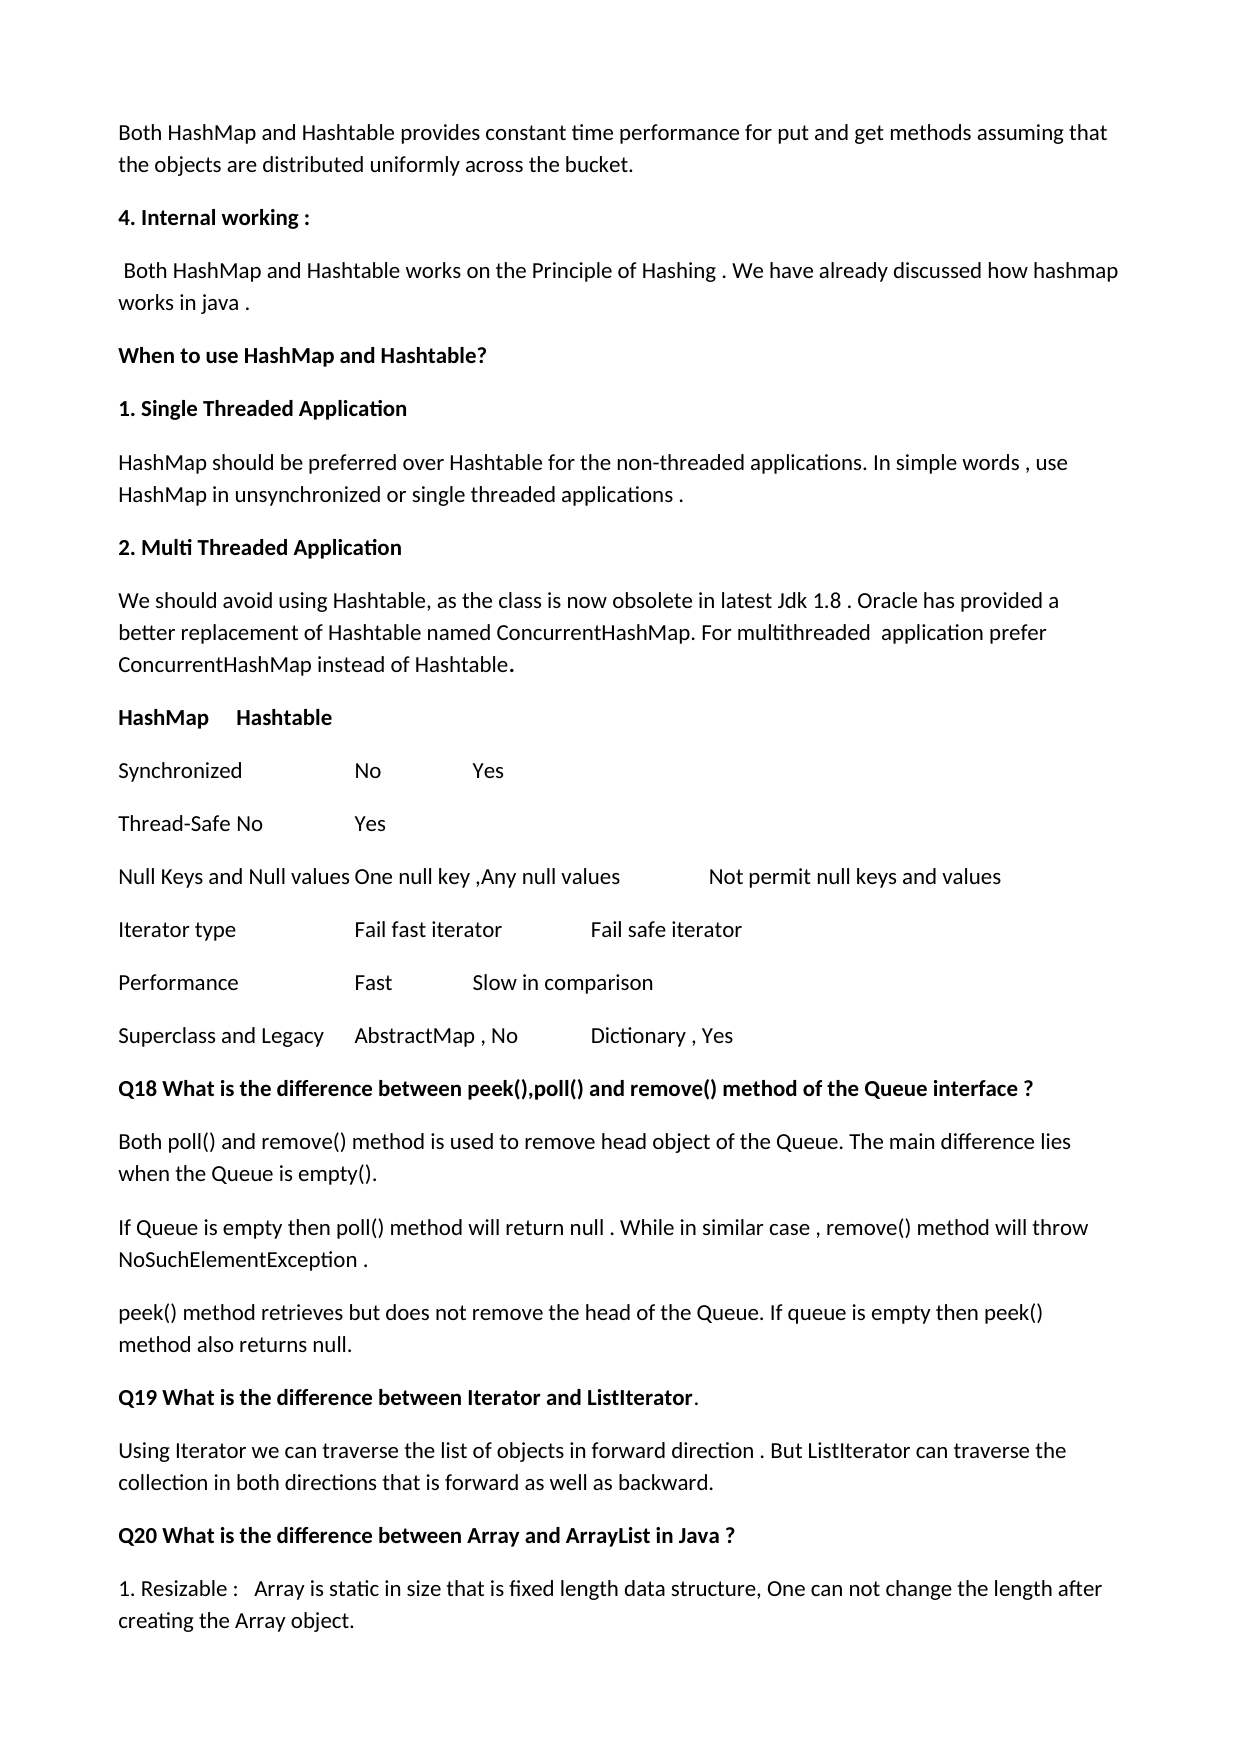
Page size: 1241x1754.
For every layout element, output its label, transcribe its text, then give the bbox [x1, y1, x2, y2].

text When to use HashMap and Hashtable? [118, 342, 1122, 369]
text If Queue is empty then poll() method will return null . While in similar case , remove() method will throw NoSuchElementException . [118, 1213, 1122, 1273]
text Both poll() and remove() method is used to remove head object of the Queue. The main difference lies when the Queue is empty(). [118, 1127, 1122, 1188]
text peek() method retrieves but does not remove the head of the Queue. If queue is empty then peek() method also returns null. [118, 1298, 1122, 1358]
text Both HashMap and Hashtable provides constant time performance for put and get methods assuming that the objects are distributed uniformly across the bucket. [118, 118, 1122, 178]
text 1. Single Threaded Application [118, 394, 1122, 423]
text Superclass and Legacy AbstractMap , No Dictionary , Yes [118, 1021, 1122, 1049]
text Thread-Safe No Yes [118, 809, 1122, 837]
text HashMap Hashtable [118, 703, 1122, 731]
text HashMap should be preferred over Hashtable for the non-threaded applications. In simple words , use HashMap in unsynchronized or single threaded applications . [118, 448, 1122, 508]
text Iterator type Fail fast iterator Fail safe iterator [118, 915, 1122, 943]
text Synchronized No Yes [118, 756, 1122, 784]
text Using Iterator we can traverse the list of objects in forward direction . But ListIterator can traverse the collection in both directions that is forward as well as backward. [118, 1436, 1122, 1496]
text 2. Multi Threaded Application [118, 533, 1122, 561]
text 4. Internal working : [118, 203, 1122, 231]
text Both HashMap and Hashtable works on the Principle of Hashing . We have already discussed how hashmap works in java . [118, 256, 1122, 317]
text 1. Resizable : Array is static in size that is fixed length data structure, One can not change the length after creating the Array object. [118, 1574, 1122, 1634]
text Null Keys and Null values One null key ,Any null values Not permit null keys and values [118, 862, 1122, 890]
text Performance Fast Slow in comparison [118, 968, 1122, 996]
text Q19 What is the difference between Iterator and ListIterator. [118, 1383, 1122, 1411]
text Q20 What is the difference between Array and ArrayList in Java ? [118, 1521, 1122, 1549]
text Q18 What is the difference between peek(),poll() and remove() method of the Queue interface ? [118, 1074, 1122, 1102]
text We should avoid using Hashtable, as the class is now obsolete in latest Jdk 1.8 . Oracle has provided a better replacement of Hashtable named ConcurrentHashMap. For multithreaded application prefer ConcurrentHashMap instead of Hashtable. [118, 586, 1122, 678]
